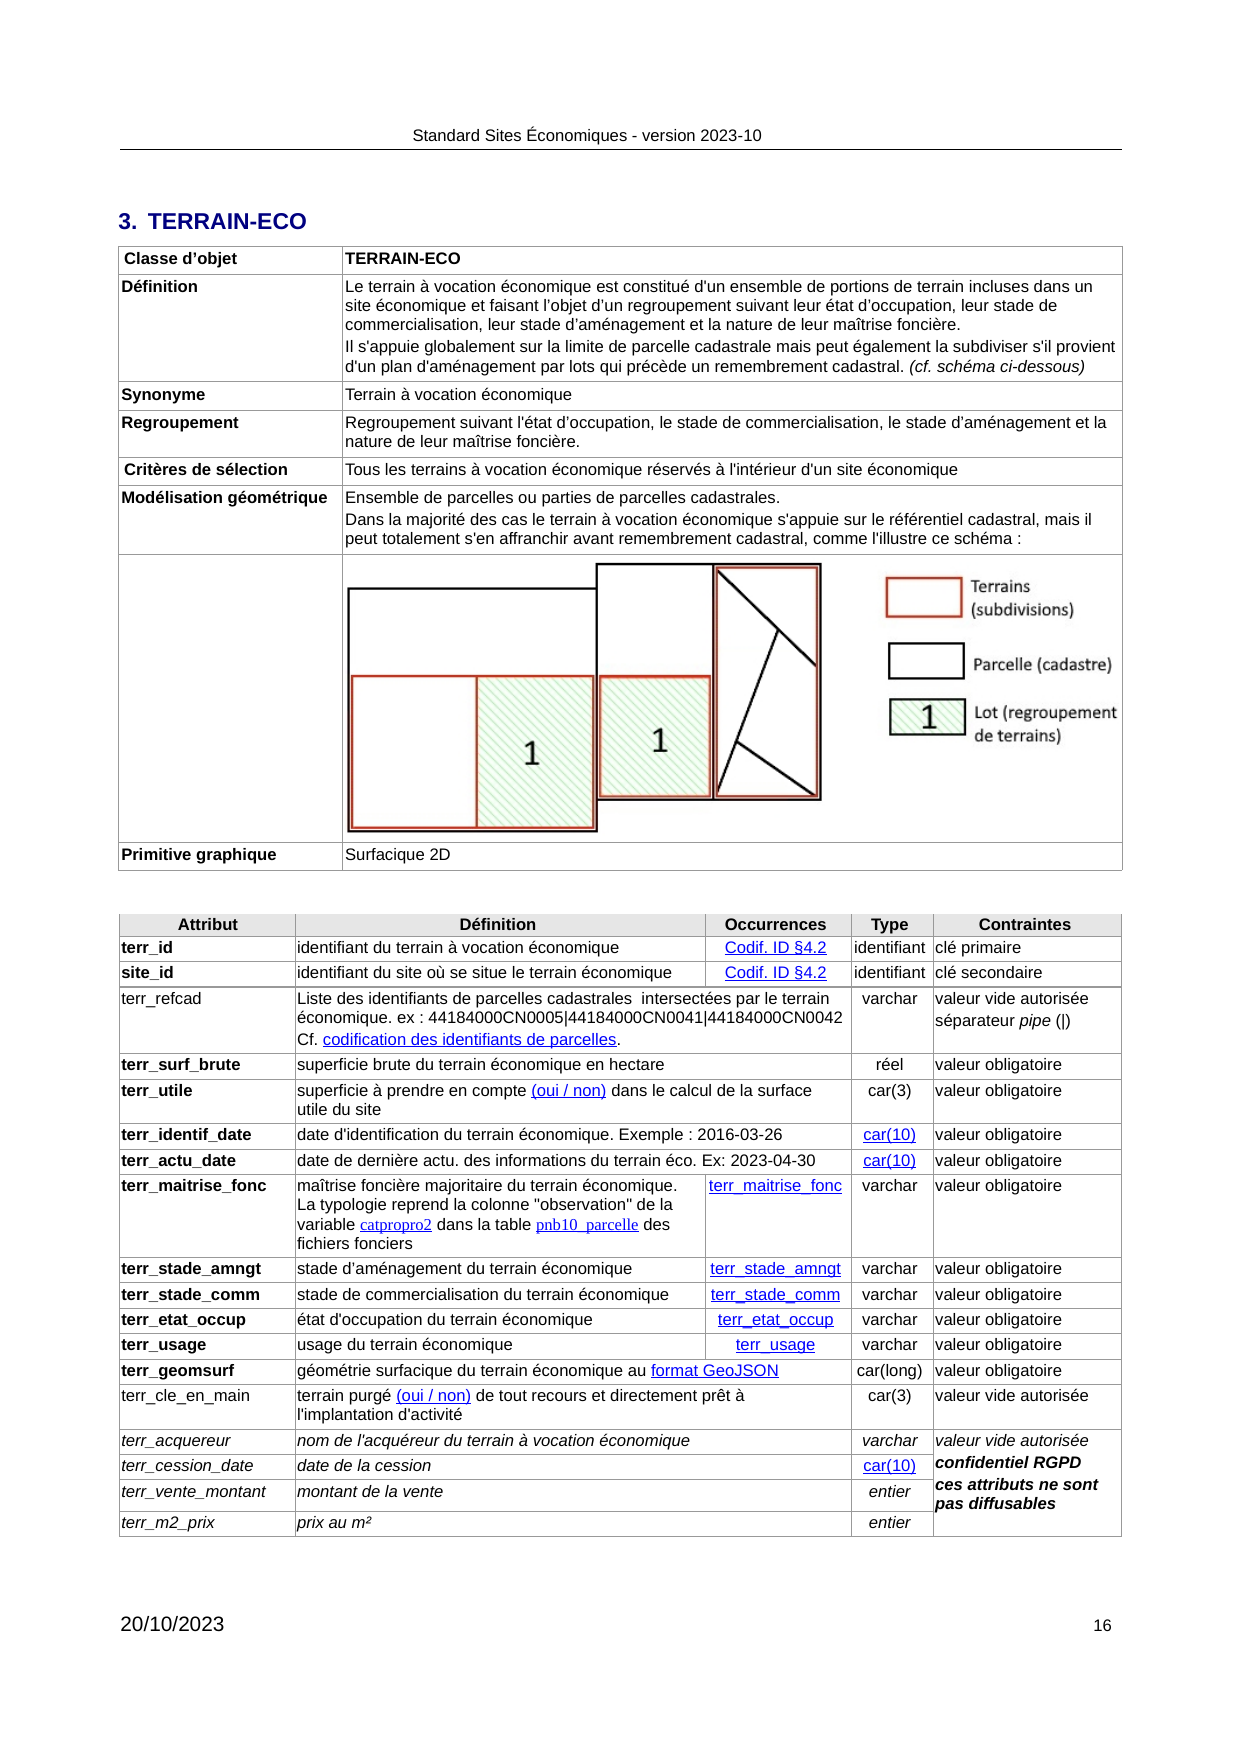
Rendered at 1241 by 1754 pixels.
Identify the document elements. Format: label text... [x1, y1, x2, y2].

table_cell superficie à prendre en compte (oui / non) dans le calcul de la surface utile du site [296, 1080, 851, 1123]
table_cell car(long) [852, 1360, 933, 1384]
table_cell superficie brute du terrain économique en hectare [296, 1054, 851, 1078]
table_cell car(10) [852, 1124, 933, 1148]
table_cell terr_stade_comm [120, 1283, 295, 1308]
table_cell terr_m2_prix [120, 1512, 295, 1536]
table_header TERRAIN-ECO [343, 247, 1122, 274]
table_cell état d'occupation du terrain économique [296, 1309, 705, 1333]
subtitle TERRAIN-ECO [118, 208, 1122, 234]
table_cell terr_cle_en_main [120, 1385, 295, 1428]
table_cell [343, 555, 1122, 842]
table_cell valeur obligatoire [934, 1309, 1121, 1333]
table_cell Surfacique 2D [343, 843, 1122, 870]
table_cell terr_maitrise_fonc [120, 1175, 295, 1257]
table_cell identifiant du terrain à vocation économique [296, 937, 705, 961]
table_cell varchar [852, 1334, 933, 1358]
table_cell terr_cession_date [120, 1455, 295, 1479]
table_cell ‍terr_utile [120, 1080, 295, 1123]
table_cell Le terrain à vocation économique est constitué d'un ensemble de portions de terrain incluses dans un site économique et faisant l’objet d’un regroupement suivant leur état d’occupation, leur stade de commercialisation, leur stade d’aménagement et la nature de leur maîtrise foncière. Il s'appuie globalement sur la limite de parcelle cadastrale mais peut également la subdiviser s'il provient d'un plan d'aménagement par lots qui précède un remembrement cadastral. (cf. schéma ci-dessous) [343, 275, 1122, 381]
table_cell terr_etat_occup [120, 1309, 295, 1333]
table_cell valeur obligatoire [934, 1150, 1121, 1174]
table_cell terr_geomsurf [120, 1360, 295, 1384]
table_cell Critères de sélection [119, 458, 342, 485]
table_cell varchar [852, 988, 933, 1053]
table_cell identifiant du site où se situe le terrain économique [296, 962, 705, 986]
table_cell Modélisation géométrique [119, 486, 342, 554]
table_cell terr_acquereur [120, 1430, 295, 1454]
table_cell terr_refcad [120, 988, 295, 1053]
table_cell valeur obligatoire [934, 1334, 1121, 1358]
table_header Occurrences [706, 914, 851, 936]
table_cell valeur obligatoire [934, 1360, 1121, 1384]
table_cell Codif. ID §4.2 [706, 937, 851, 961]
table_cell site_id [120, 962, 295, 986]
table_cell valeur obligatoire [934, 1080, 1121, 1123]
table_cell ‍terr_usage [120, 1334, 295, 1358]
table_cell terr_maitrise_fonc [706, 1175, 851, 1257]
table_cell terr_identif_date [120, 1124, 295, 1148]
table_cell valeur obligatoire [934, 1124, 1121, 1148]
table_cell clé primaire [934, 937, 1121, 961]
table_cell terr_vente_montant [120, 1480, 295, 1511]
table_header Définition [296, 914, 705, 936]
table_cell terr_stade_comm [706, 1283, 851, 1308]
table_cell car(10) [852, 1150, 933, 1174]
table_cell Définition [119, 275, 342, 381]
table_cell terrain purgé (oui / non) de tout recours et directement prêt à l'implantation d'activité [296, 1385, 851, 1428]
table_cell Tous les terrains à vocation économique réservés à l'intérieur d'un site économique [343, 458, 1122, 485]
table_header Classe d’objet [119, 247, 342, 274]
table_cell valeur vide autorisée confidentiel RGPD ces attributs ne sont pas diffusables [934, 1430, 1121, 1536]
table_cell terr_id [120, 937, 295, 961]
table_cell valeur vide autorisée séparateur pipe (|) [934, 988, 1121, 1053]
table_cell clé secondaire [934, 962, 1121, 986]
table_cell usage du terrain économique [296, 1334, 705, 1358]
table_cell valeur obligatoire [934, 1175, 1121, 1257]
table_cell valeur obligatoire [934, 1054, 1121, 1078]
table_cell terr_usage [706, 1334, 851, 1358]
table_cell varchar [852, 1309, 933, 1333]
table_cell date de dernière actu. des informations du terrain éco. Ex: 2023-04-30 [296, 1150, 851, 1174]
table_cell Regroupement [119, 411, 342, 457]
table_cell varchar [852, 1430, 933, 1454]
table_cell date de la cession [296, 1455, 851, 1479]
table_cell terr_actu_date [120, 1150, 295, 1174]
table_cell maîtrise foncière majoritaire du terrain économique. La typologie reprend la colonne "observation" de la variable catpropro2 dans la table pnb10_parcelle des fichiers fonciers [296, 1175, 705, 1257]
table_cell valeur vide autorisée [934, 1385, 1121, 1428]
table_cell valeur obligatoire [934, 1283, 1121, 1308]
table_cell entier [852, 1480, 933, 1511]
table_cell car(3) [852, 1385, 933, 1428]
table_cell stade de commercialisation du terrain économique [296, 1283, 705, 1308]
table_cell varchar [852, 1175, 933, 1257]
table_cell terr_surf_brute [120, 1054, 295, 1078]
table_cell date d'identification du terrain économique. Exemple : 2016-03-26 [296, 1124, 851, 1148]
table_cell car(10) [852, 1455, 933, 1479]
table_cell Terrain à vocation économique [343, 382, 1122, 409]
table_cell réel [852, 1054, 933, 1078]
table_cell terr_stade_amngt [706, 1258, 851, 1282]
table_cell prix au m² [296, 1512, 851, 1536]
table_cell Ensemble de parcelles ou parties de parcelles cadastrales. Dans la majorité des cas le terrain à vocation économique s'appuie sur le référentiel cadastral, mais il peut totalement s'en affranchir avant remembrement cadastral, comme l'illustre ce schéma : [343, 486, 1122, 554]
table_cell Codif. ID §4.2 [706, 962, 851, 986]
table_cell [119, 555, 342, 842]
table_cell Liste des identifiants de parcelles cadastrales intersectées par le terrain économique. ex : 44184000CN0005|44184000CN0041|44184000CN0042 Cf. codification des identifiants de parcelles. [296, 988, 851, 1053]
table_cell nom de l'acquéreur du terrain à vocation économique [296, 1430, 851, 1454]
table_cell varchar [852, 1283, 933, 1308]
table_header Attribut [120, 914, 295, 936]
table_cell entier [852, 1512, 933, 1536]
table_header Contraintes [934, 914, 1121, 936]
table_cell géométrie surfacique du terrain économique au format GeoJSON [296, 1360, 851, 1384]
picture [344, 557, 1120, 836]
table_cell terr_stade_amngt [120, 1258, 295, 1282]
table_cell montant de la vente [296, 1480, 851, 1511]
table_cell Primitive graphique [119, 843, 342, 870]
table_cell car(3) [852, 1080, 933, 1123]
table_cell valeur obligatoire [934, 1258, 1121, 1282]
table_header Type [852, 914, 933, 936]
table_cell Regroupement suivant l'état d’occupation, le stade de commercialisation, le stade d’aménagement et la nature de leur maîtrise foncière. [343, 411, 1122, 457]
table_cell varchar [852, 1258, 933, 1282]
table_cell stade d’aménagement du terrain économique [296, 1258, 705, 1282]
table_cell identifiant [852, 937, 933, 961]
table_cell terr_etat_occup [706, 1309, 851, 1333]
table_cell identifiant [852, 962, 933, 986]
table_cell Synonyme [119, 382, 342, 409]
